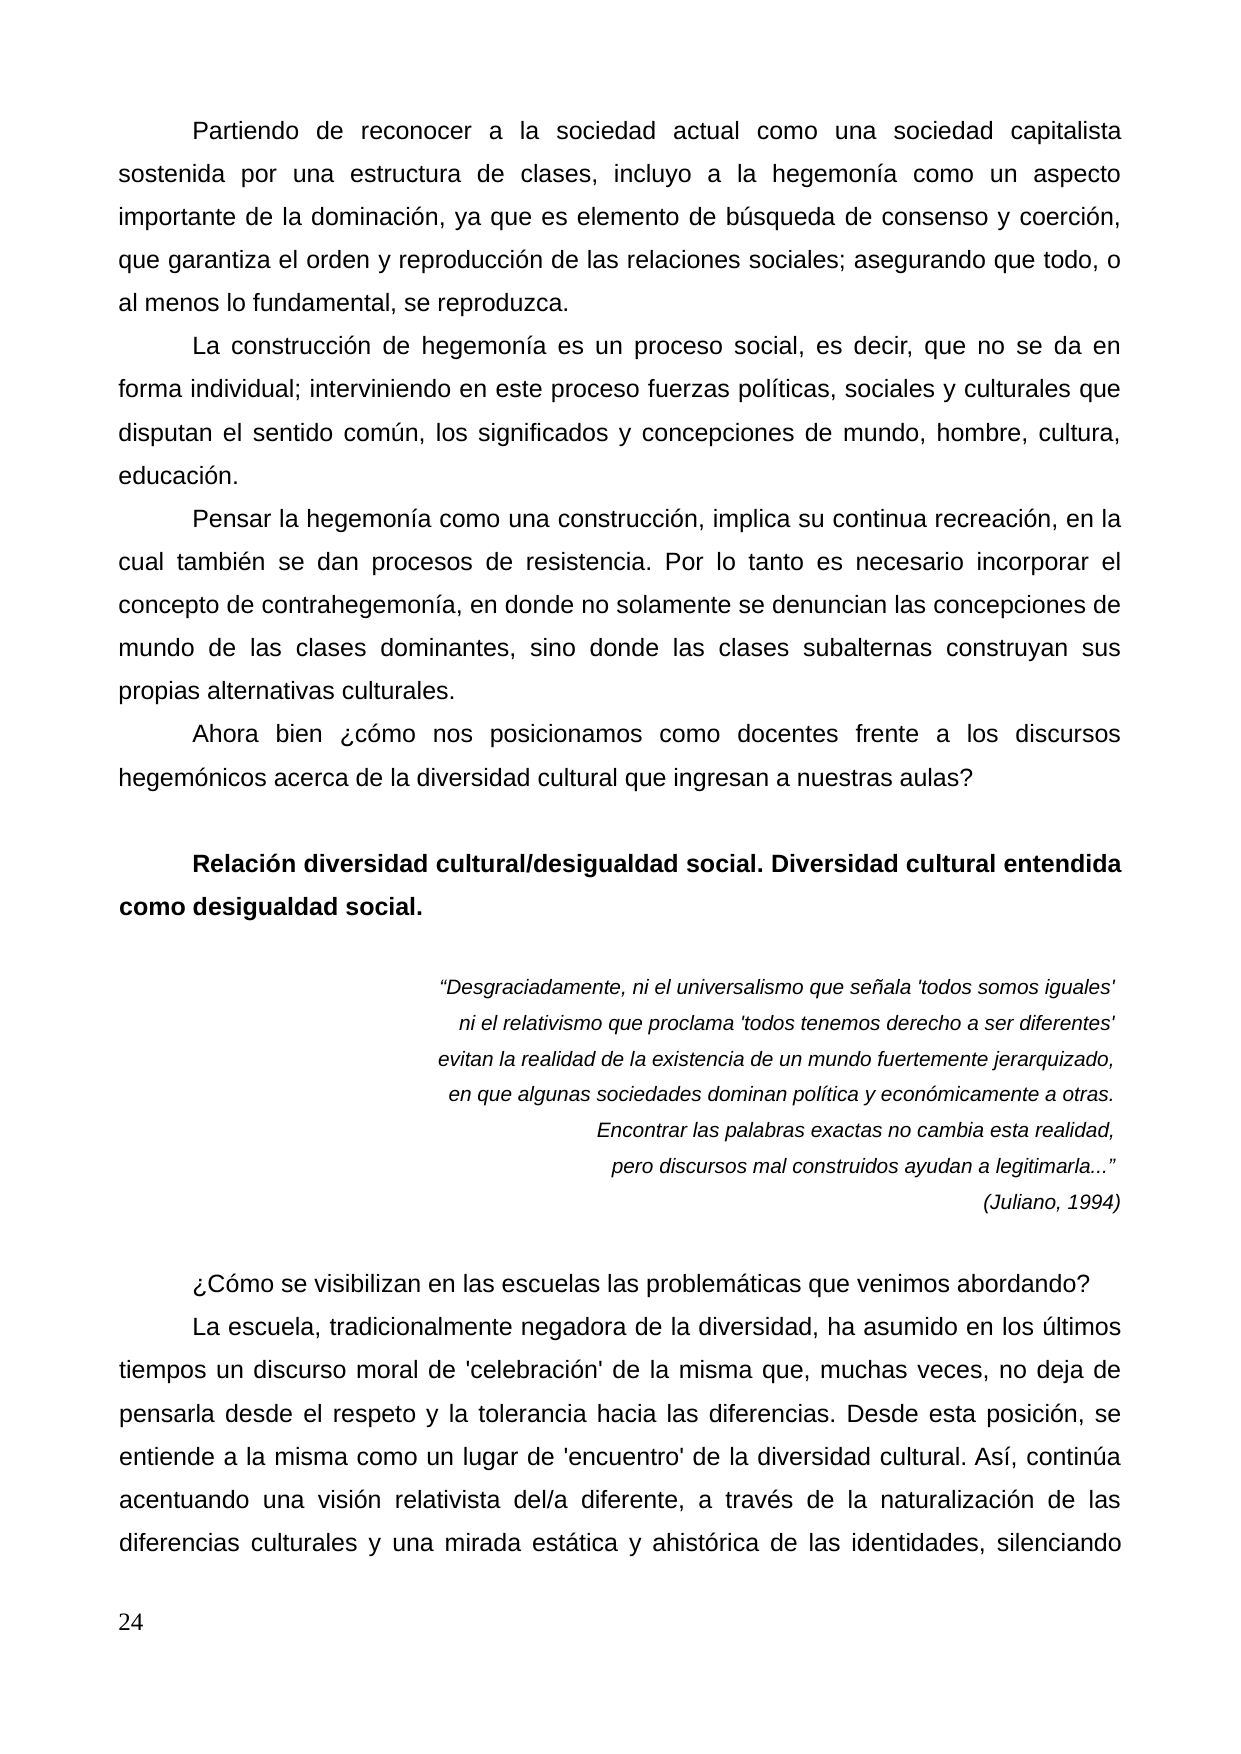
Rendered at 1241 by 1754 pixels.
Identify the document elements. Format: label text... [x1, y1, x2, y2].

text La construcción de hegemonía es un proceso social, es decir, que no se da en forma individual; interviniendo en este proceso fuerzas políticas, sociales y culturales que disputan el sentido común, los significados y concepciones de mundo, hombre, cultura, educación. [118, 331, 1123, 489]
text ¿Cómo se visibilizan en las escuelas las problemáticas que venimos abordando? [119, 1269, 1123, 1298]
text Encontrar las palabras exactas no cambia esta realidad, [119, 1118, 1123, 1142]
text Ahora bien ¿cómo nos posicionamos como docentes frente a los discursos hegemónicos acerca de la diversidad cultural que ingresan a nuestras aulas? [118, 719, 1123, 791]
text La escuela, tradicionalmente negadora de la diversidad, ha asumido en los últimos tiempos un discurso moral de 'celebración' de la misma que, muchas veces, no deja de pensarla desde el respeto y la tolerancia hacia las diferencias. Desde esta posición, se entiende a la misma como un lugar de 'encuentro' de la diversidad cultural. Así, continúa acentuando una visión relativista del/a diferente, a través de la naturalización de las diferencias culturales y una mirada estática y ahistórica de las identidades, silenciando [119, 1312, 1123, 1557]
text en que algunas sociedades dominan política y económicamente a otras. [119, 1082, 1123, 1106]
text Relación diversidad cultural/desigualdad social. Diversidad cultural entendida como desigualdad social. [119, 849, 1123, 921]
text “Desgraciadamente, ni el universalismo que señala 'todos somos iguales' [119, 974, 1123, 998]
text Pensar la hegemonía como una construcción, implica su continua recreación, en la cual también se dan procesos de resistencia. Por lo tanto es necesario incorporar el concepto de contrahegemonía, en donde no solamente se denuncian las concepciones de mundo de las clases dominantes, sino donde las clases subalternas construyan sus propias alternativas culturales. [118, 504, 1123, 705]
text pero discursos mal construidos ayudan a legitimarla...” [119, 1154, 1123, 1178]
text Partiendo de reconocer a la sociedad actual como una sociedad capitalista sostenida por una estructura de clases, incluyo a la hegemonía como un aspecto importante de la dominación, ya que es elemento de búsqueda de consenso y coerción, que garantiza el orden y reproducción de las relaciones sociales; asegurando que todo, o al menos lo fundamental, se reproduzca. [118, 116, 1123, 317]
text evitan la realidad de la existencia de un mundo fuertemente jerarquizado, [119, 1046, 1123, 1070]
text ni el relativismo que proclama 'todos tenemos derecho a ser diferentes' [119, 1010, 1123, 1034]
text (Juliano, 1994) [119, 1190, 1123, 1214]
